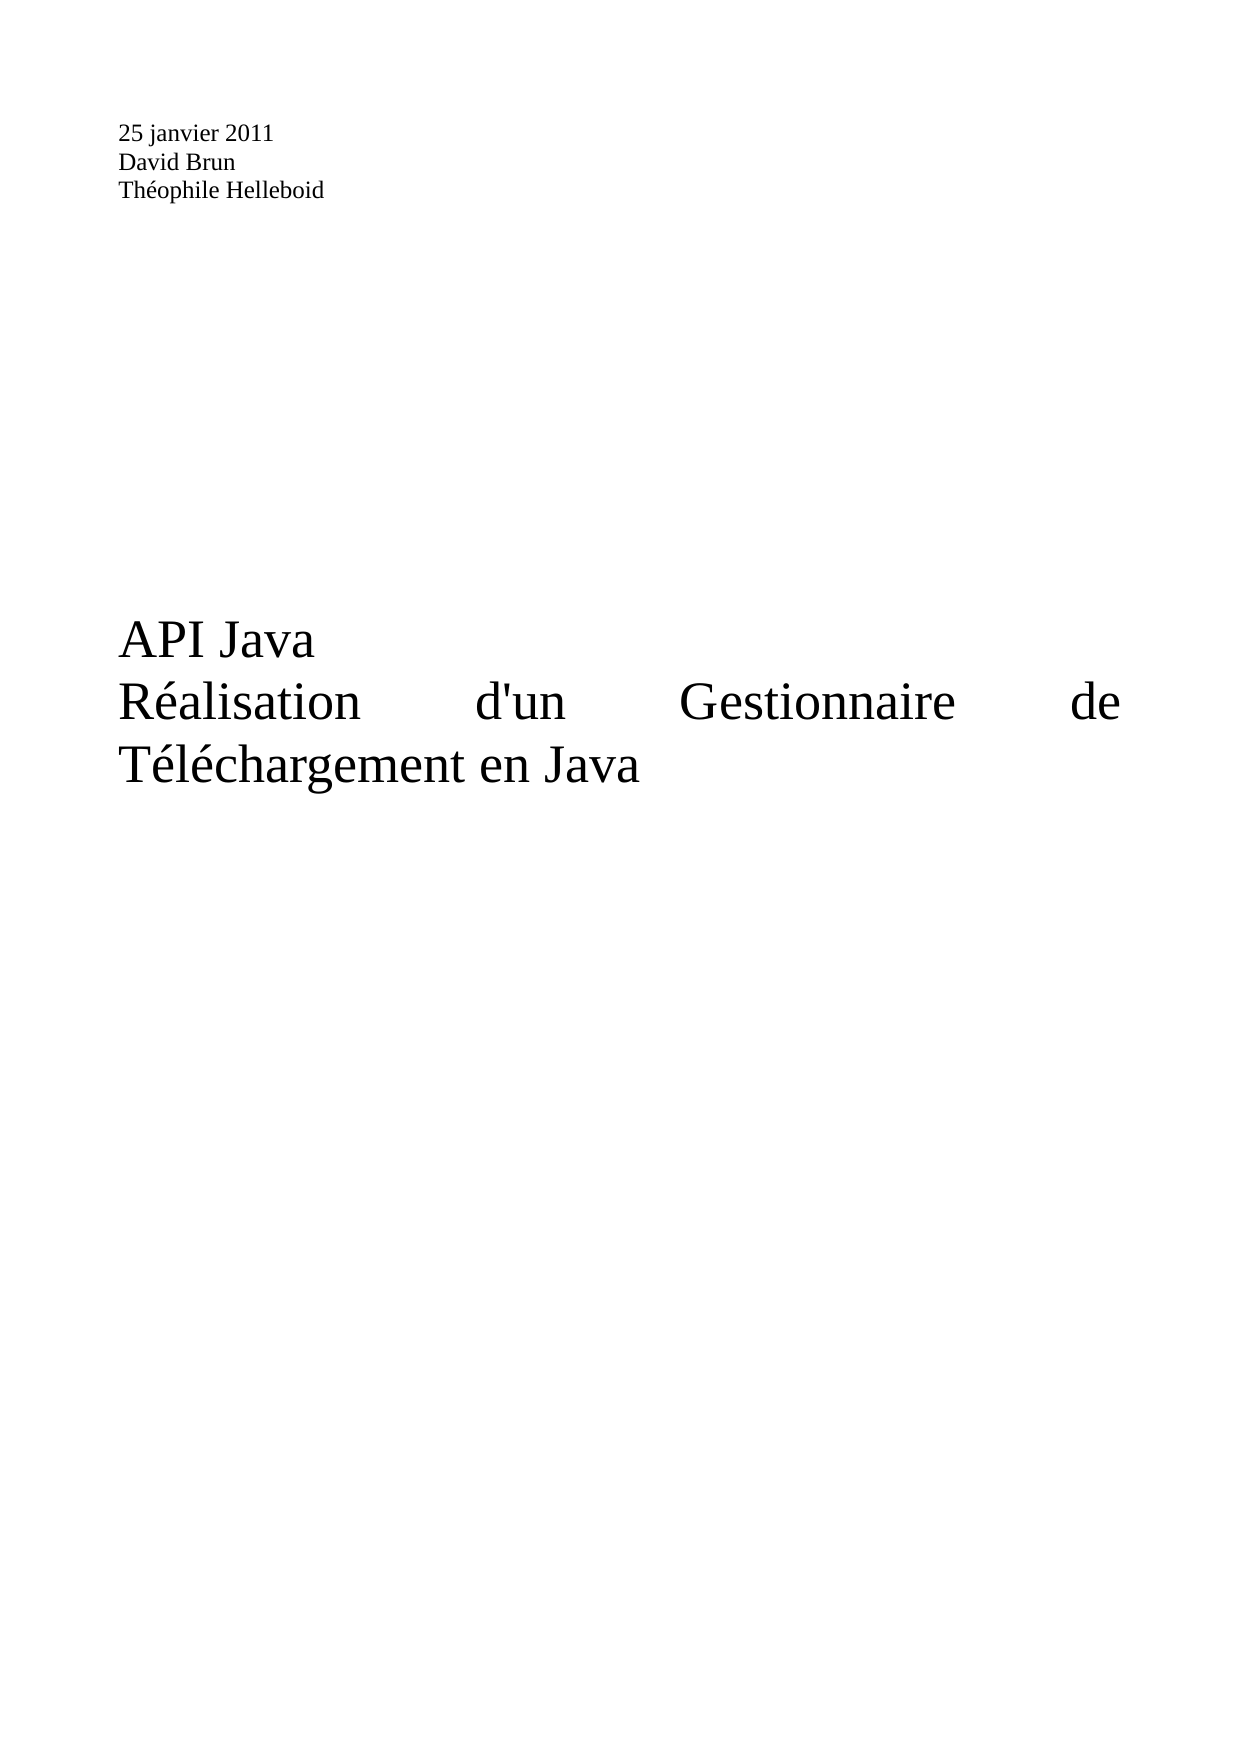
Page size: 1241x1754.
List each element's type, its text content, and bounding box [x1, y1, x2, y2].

text Réalisation d'un Gestionnaire de Téléchargement en Java [118, 669, 1122, 794]
text Théophile Helleboid [118, 176, 1122, 204]
text David Brun [118, 147, 1122, 176]
text API Java [118, 607, 1122, 669]
text 25 janvier 2011 [118, 118, 1122, 147]
